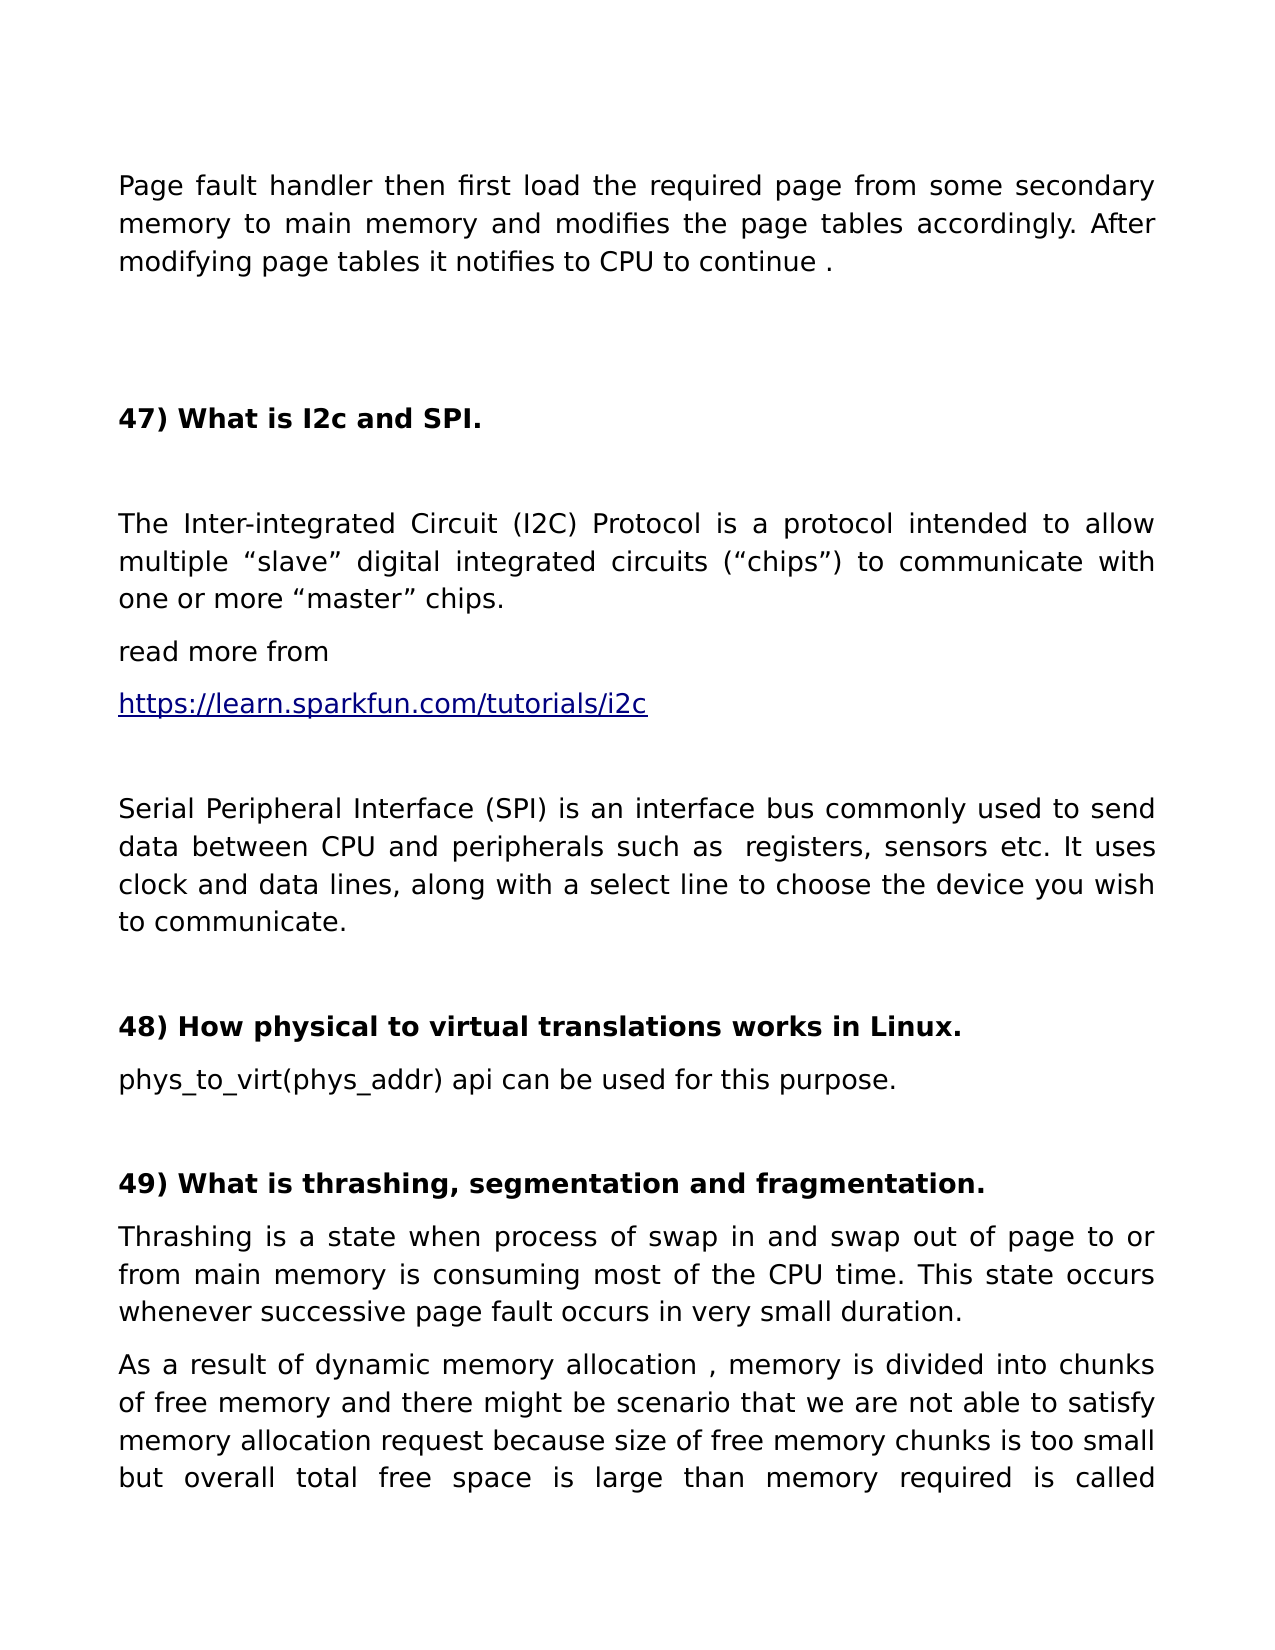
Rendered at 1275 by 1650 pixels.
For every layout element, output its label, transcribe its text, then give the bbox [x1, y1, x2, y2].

text 47) What is I2c and SPI. [118, 403, 1157, 435]
text 49) What is thrashing, segmentation and fragmentation. [118, 1169, 1157, 1200]
text The Inter-integrated Circuit (I2C) Protocol is a protocol intended to allow multiple “slave” digital integrated circuits (“chips”) to communicate with one or more “master” chips. [118, 508, 1157, 615]
text 48) How physical to virtual translations works in Linux. [118, 1012, 1157, 1043]
text phys_to_virt(phys_addr) api can be used for this purpose. [118, 1064, 1157, 1096]
text Serial Peripheral Interface (SPI) is an interface bus commonly used to send data between CPU and peripherals such as registers, sensors etc. It uses clock and data lines, along with a select line to choose the device you wish to communicate. [118, 793, 1157, 938]
text read more from [118, 636, 1157, 668]
text Page fault handler then first load the required page from some secondary memory to main memory and modifies the page tables accordingly. After modifying page tables it notifies to CPU to continue . [118, 171, 1157, 278]
text As a result of dynamic memory allocation , memory is divided into chunks of free memory and there might be scenario that we are not able to satisfy memory allocation request because size of free memory chunks is too small but overall total free space is large than memory required is called [118, 1349, 1157, 1494]
text Thrashing is a state when process of swap in and swap out of page to or from main memory is consuming most of the CPU time. This state occurs whenever successive page fault occurs in very small duration. [118, 1221, 1157, 1328]
text https://learn.sparkfun.com/tutorials/i2c [118, 688, 1157, 720]
